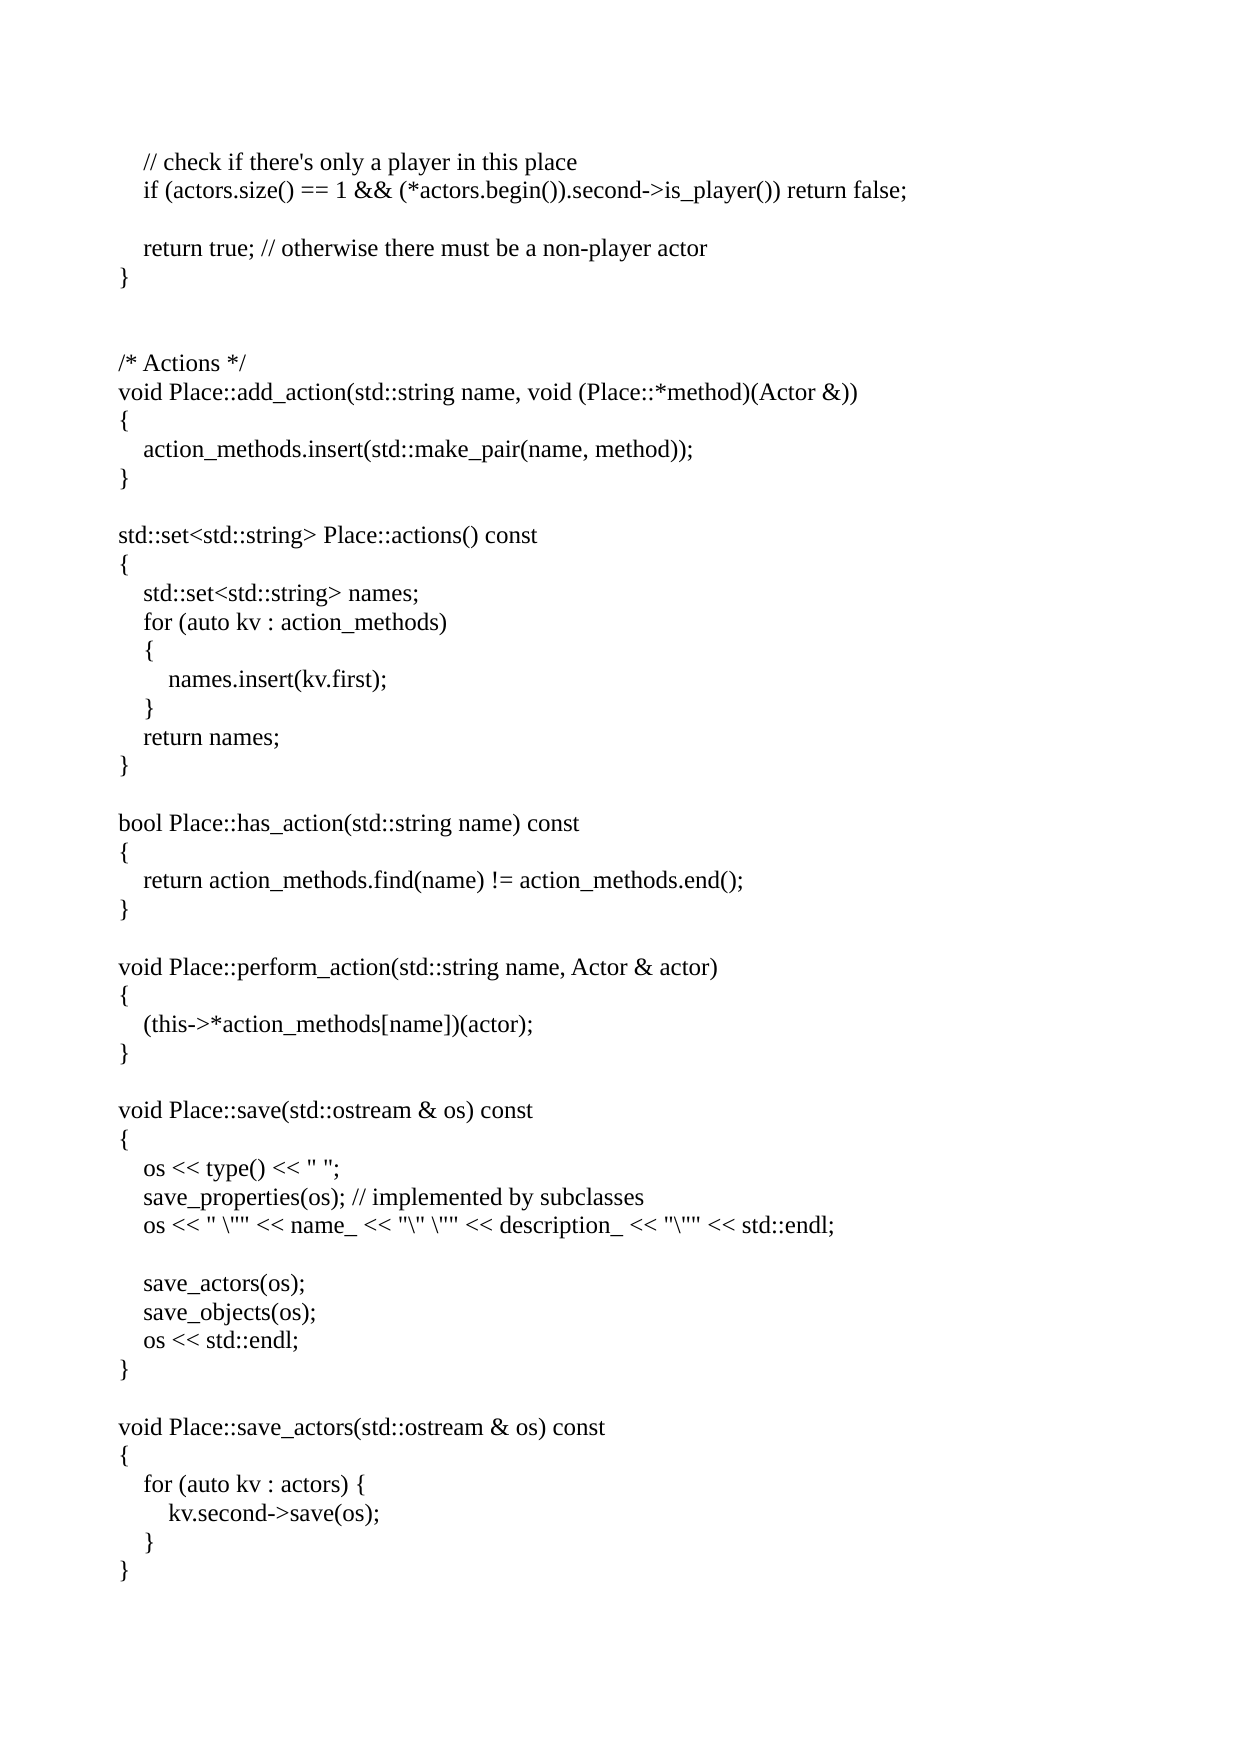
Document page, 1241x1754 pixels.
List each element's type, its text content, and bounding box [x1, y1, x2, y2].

text os << type() << " "; [118, 1153, 1122, 1182]
text } [118, 894, 1122, 923]
text // check if there's only a player in this place [118, 147, 1122, 176]
text for (auto kv : actors) { [118, 1469, 1122, 1498]
text { [118, 1124, 1122, 1153]
text os << std::endl; [118, 1326, 1122, 1354]
text kv.second->save(os); [118, 1498, 1122, 1527]
text return names; [118, 722, 1122, 751]
text } [118, 262, 1122, 291]
text void Place::add_action(std::string name, void (Place::*method)(Actor &)) [118, 377, 1122, 406]
text return true; // otherwise there must be a non-player actor [118, 233, 1122, 262]
text /* Actions */ [118, 348, 1122, 377]
text std::set<std::string> Place::actions() const [118, 521, 1122, 549]
text { [118, 636, 1122, 664]
text for (auto kv : action_methods) [118, 607, 1122, 636]
text } [118, 1527, 1122, 1556]
text { [118, 1441, 1122, 1469]
text { [118, 549, 1122, 578]
text } [118, 463, 1122, 492]
text action_methods.insert(std::make_pair(name, method)); [118, 434, 1122, 463]
text save_objects(os); [118, 1297, 1122, 1326]
text std::set<std::string> names; [118, 578, 1122, 607]
text } [118, 1556, 1122, 1584]
text save_properties(os); // implemented by subclasses [118, 1182, 1122, 1211]
text void Place::perform_action(std::string name, Actor & actor) [118, 952, 1122, 981]
text if (actors.size() == 1 && (*actors.begin()).second->is_player()) return false; [118, 176, 1122, 204]
text void Place::save(std::ostream & os) const [118, 1096, 1122, 1124]
text } [118, 1354, 1122, 1383]
text os << " \"" << name_ << "\" \"" << description_ << "\"" << std::endl; [118, 1211, 1122, 1239]
text } [118, 1038, 1122, 1067]
text save_actors(os); [118, 1268, 1122, 1297]
text } [118, 751, 1122, 779]
text names.insert(kv.first); [118, 664, 1122, 693]
text return action_methods.find(name) != action_methods.end(); [118, 866, 1122, 894]
text void Place::save_actors(std::ostream & os) const [118, 1412, 1122, 1441]
text } [118, 693, 1122, 722]
text (this->*action_methods[name])(actor); [118, 1009, 1122, 1038]
text bool Place::has_action(std::string name) const [118, 808, 1122, 837]
text { [118, 837, 1122, 866]
text { [118, 981, 1122, 1009]
text { [118, 406, 1122, 434]
